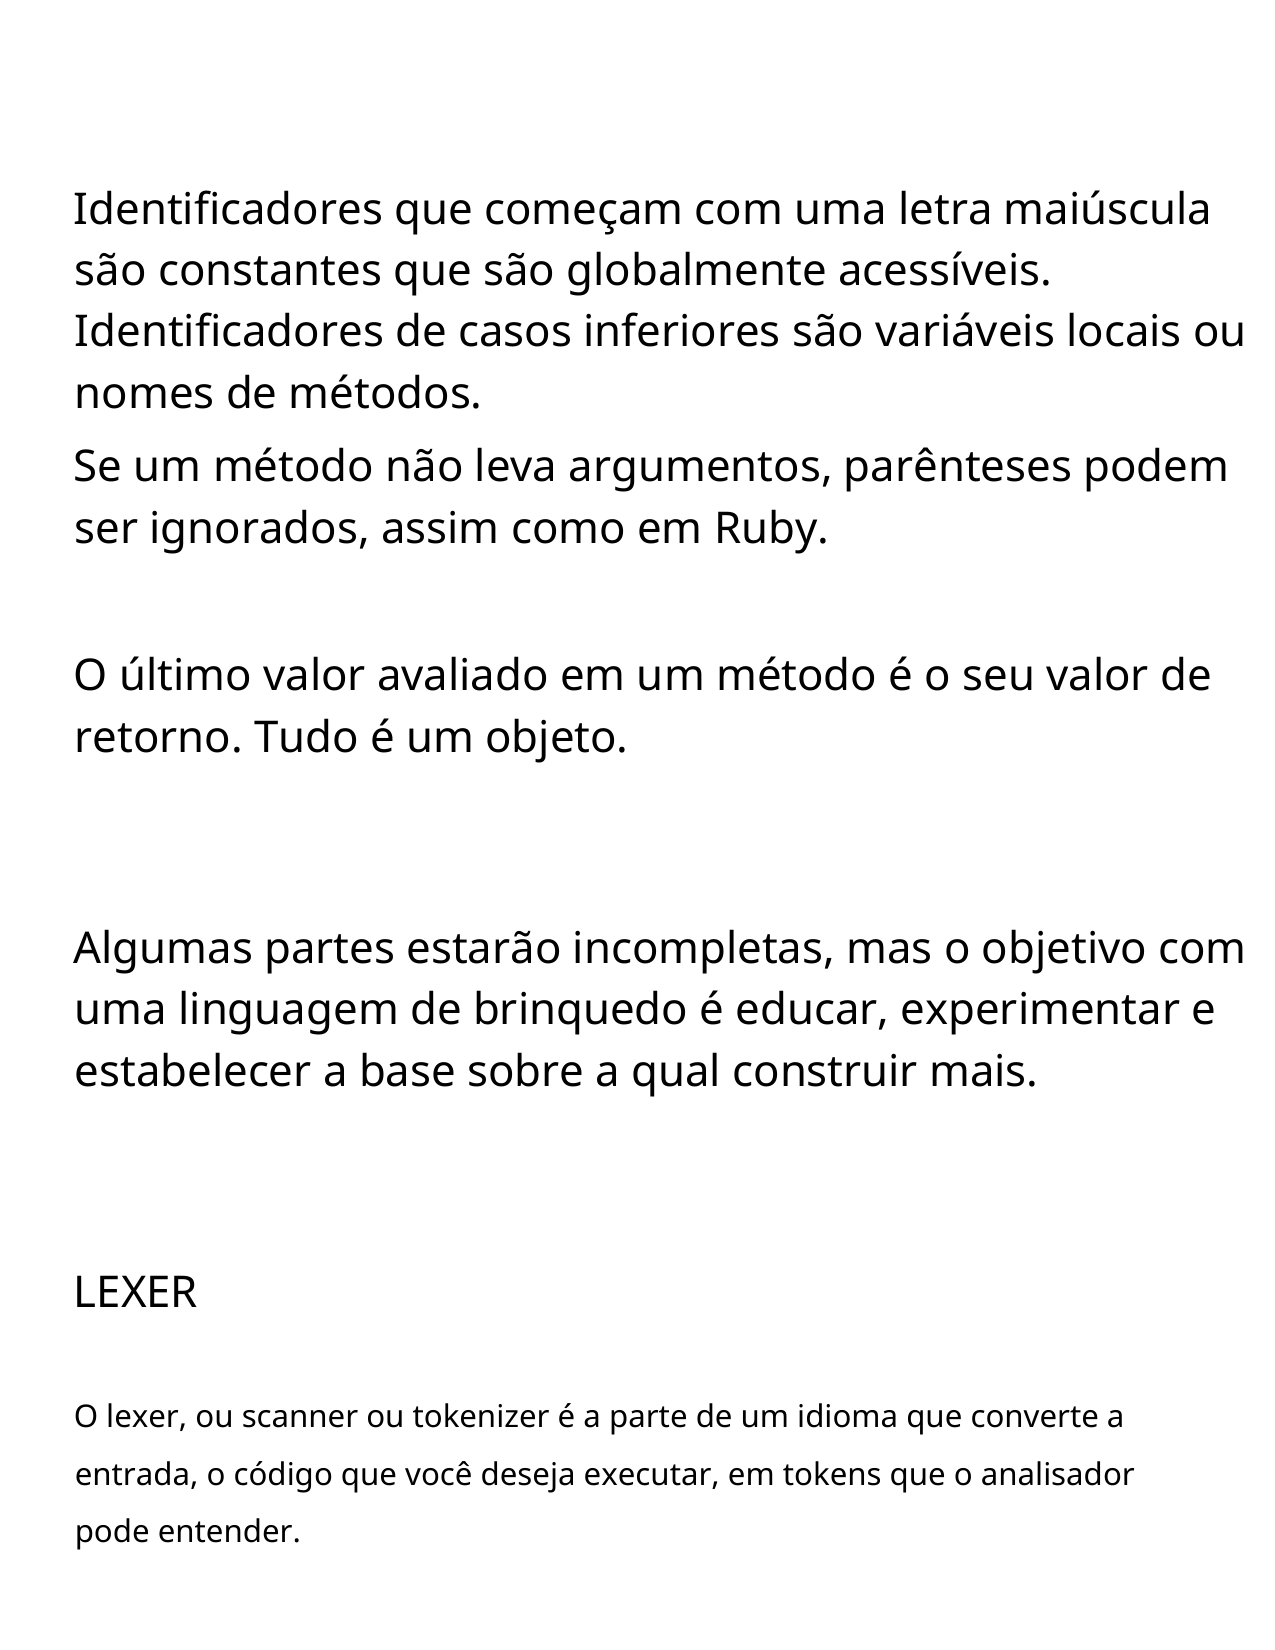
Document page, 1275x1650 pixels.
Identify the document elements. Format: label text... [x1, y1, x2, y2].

text O último valor avaliado em um método é o seu valor de retorno. Tudo é um objeto. [73, 644, 1272, 765]
text O lexer, ou scanner ou tokenizer é a parte de um idioma que converte a entrada, o código que você deseja executar, em tokens que o analisador pode entender. [73, 1394, 1191, 1552]
text LEXER [73, 1261, 1272, 1320]
text Identificadores que começam com uma letra maiúscula são constantes que são globalmente acessíveis. Identificadores de casos inferiores são variáveis locais ou nomes de métodos. [73, 177, 1272, 421]
text Algumas partes estarão incompletas, mas o objetivo com uma linguagem de brinquedo é educar, experimentar e estabelecer a base sobre a qual construir mais. [73, 917, 1272, 1099]
text Se um método não leva argumentos, parênteses podem ser ignorados, assim como em Ruby. [73, 435, 1272, 556]
